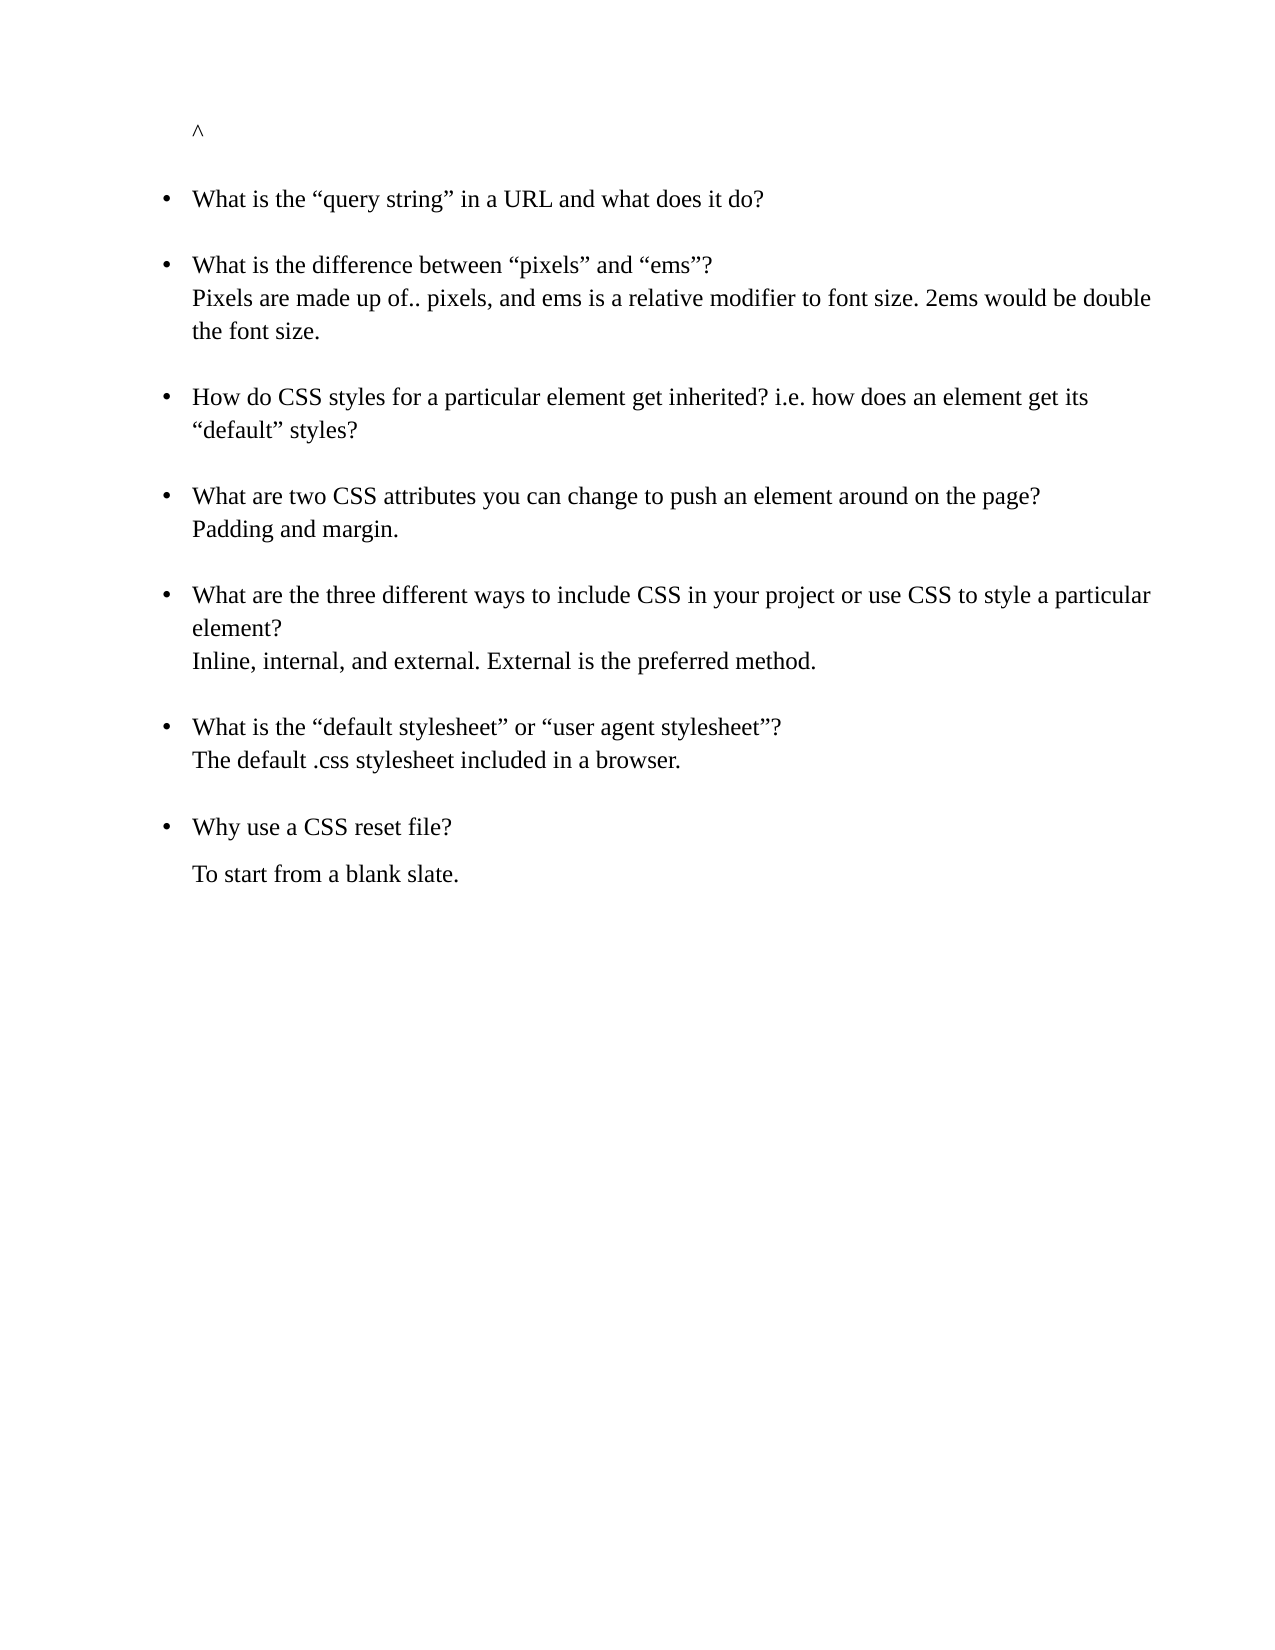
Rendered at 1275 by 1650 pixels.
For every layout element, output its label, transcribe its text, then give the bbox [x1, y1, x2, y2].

list Pixels are made up of.. pixels, and ems is a relative modifier to font size. 2ems would be double the font size. [162, 283, 1157, 345]
list ^ [162, 118, 1157, 147]
list What is the difference between “pixels” and “ems”? [162, 250, 1157, 279]
list What is the “default stylesheet” or “user agent stylesheet”? [162, 712, 1157, 741]
list What is the “query string” in a URL and what does it do? [162, 184, 1157, 213]
list What are two CSS attributes you can change to push an element around on the page? [162, 481, 1157, 510]
list How do CSS styles for a particular element get inherited? i.e. how does an element get its “default” styles? [162, 382, 1157, 444]
list To start from a blank slate. [162, 859, 1157, 888]
list Padding and margin. [162, 514, 1157, 543]
list The default .css stylesheet included in a browser. [162, 746, 1157, 774]
list What are the three different ways to include CSS in your project or use CSS to style a particular element? [162, 580, 1157, 642]
list Inline, internal, and external. External is the preferred method. [162, 646, 1157, 675]
list Why use a CSS reset file? [162, 812, 1157, 840]
